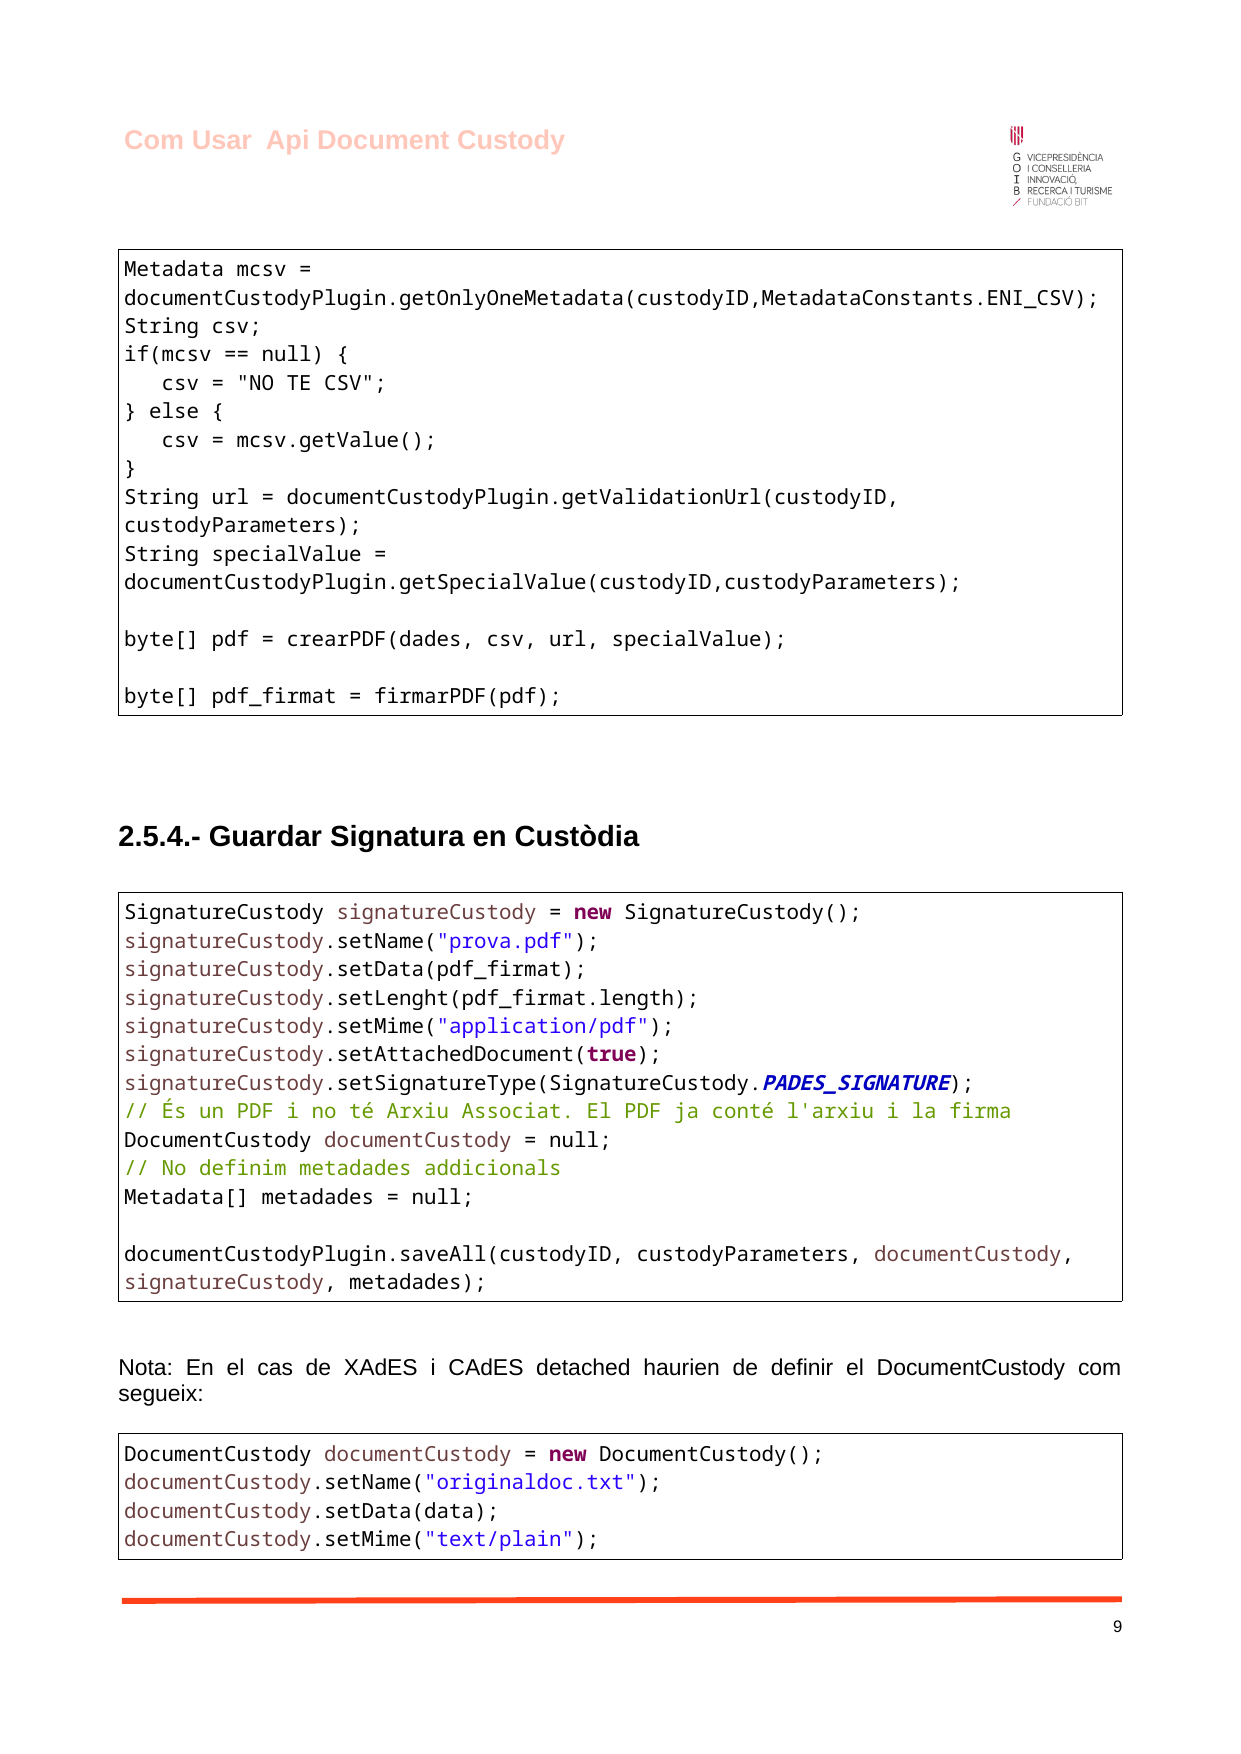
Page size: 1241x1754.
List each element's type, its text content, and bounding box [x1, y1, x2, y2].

table_header SignatureCustody signatureCustody = new SignatureCustody(); signatureCustody.setName("prova.pdf"); signatureCustody.setData(pdf_firmat); signatureCustody.setLenght(pdf_firmat.length); signatureCustody.setMime("application/pdf"); signatureCustody.setAttachedDocument(true); signatureCustody.setSignatureType(SignatureCustody.PADES_SIGNATURE); // És un PDF i no té Arxiu Associat. El PDF ja conté l'arxiu i la firma DocumentCustody documentCustody = null; // No definim metadades addicionals Metadata[] metadades = null; documentCustodyPlugin.saveAll(custodyID, custodyParameters, documentCustody, signatureCustody, metadades); [119, 893, 1122, 1301]
table_header Metadata mcsv = documentCustodyPlugin.getOnlyOneMetadata(custodyID,MetadataConstants.ENI_CSV); String csv; if(mcsv == null) { csv = "NO TE CSV"; } else { csv = mcsv.getValue(); } String url = documentCustodyPlugin.getValidationUrl(custodyID, custodyParameters); String specialValue = documentCustodyPlugin.getSpecialValue(custodyID,custodyParameters); byte[] pdf = crearPDF(dades, csv, url, specialValue); byte[] pdf_firmat = firmarPDF(pdf); [119, 250, 1122, 715]
picture [1006, 123, 1117, 209]
subtitle Guardar Signatura en Custòdia [118, 819, 1122, 853]
text Nota: En el cas de XAdES i CAdES detached haurien de definir el DocumentCustody com segueix: [118, 1354, 1122, 1407]
table_header DocumentCustody documentCustody = new DocumentCustody(); documentCustody.setName("originaldoc.txt"); documentCustody.setData(data); documentCustody.setMime("text/plain"); [119, 1434, 1122, 1558]
